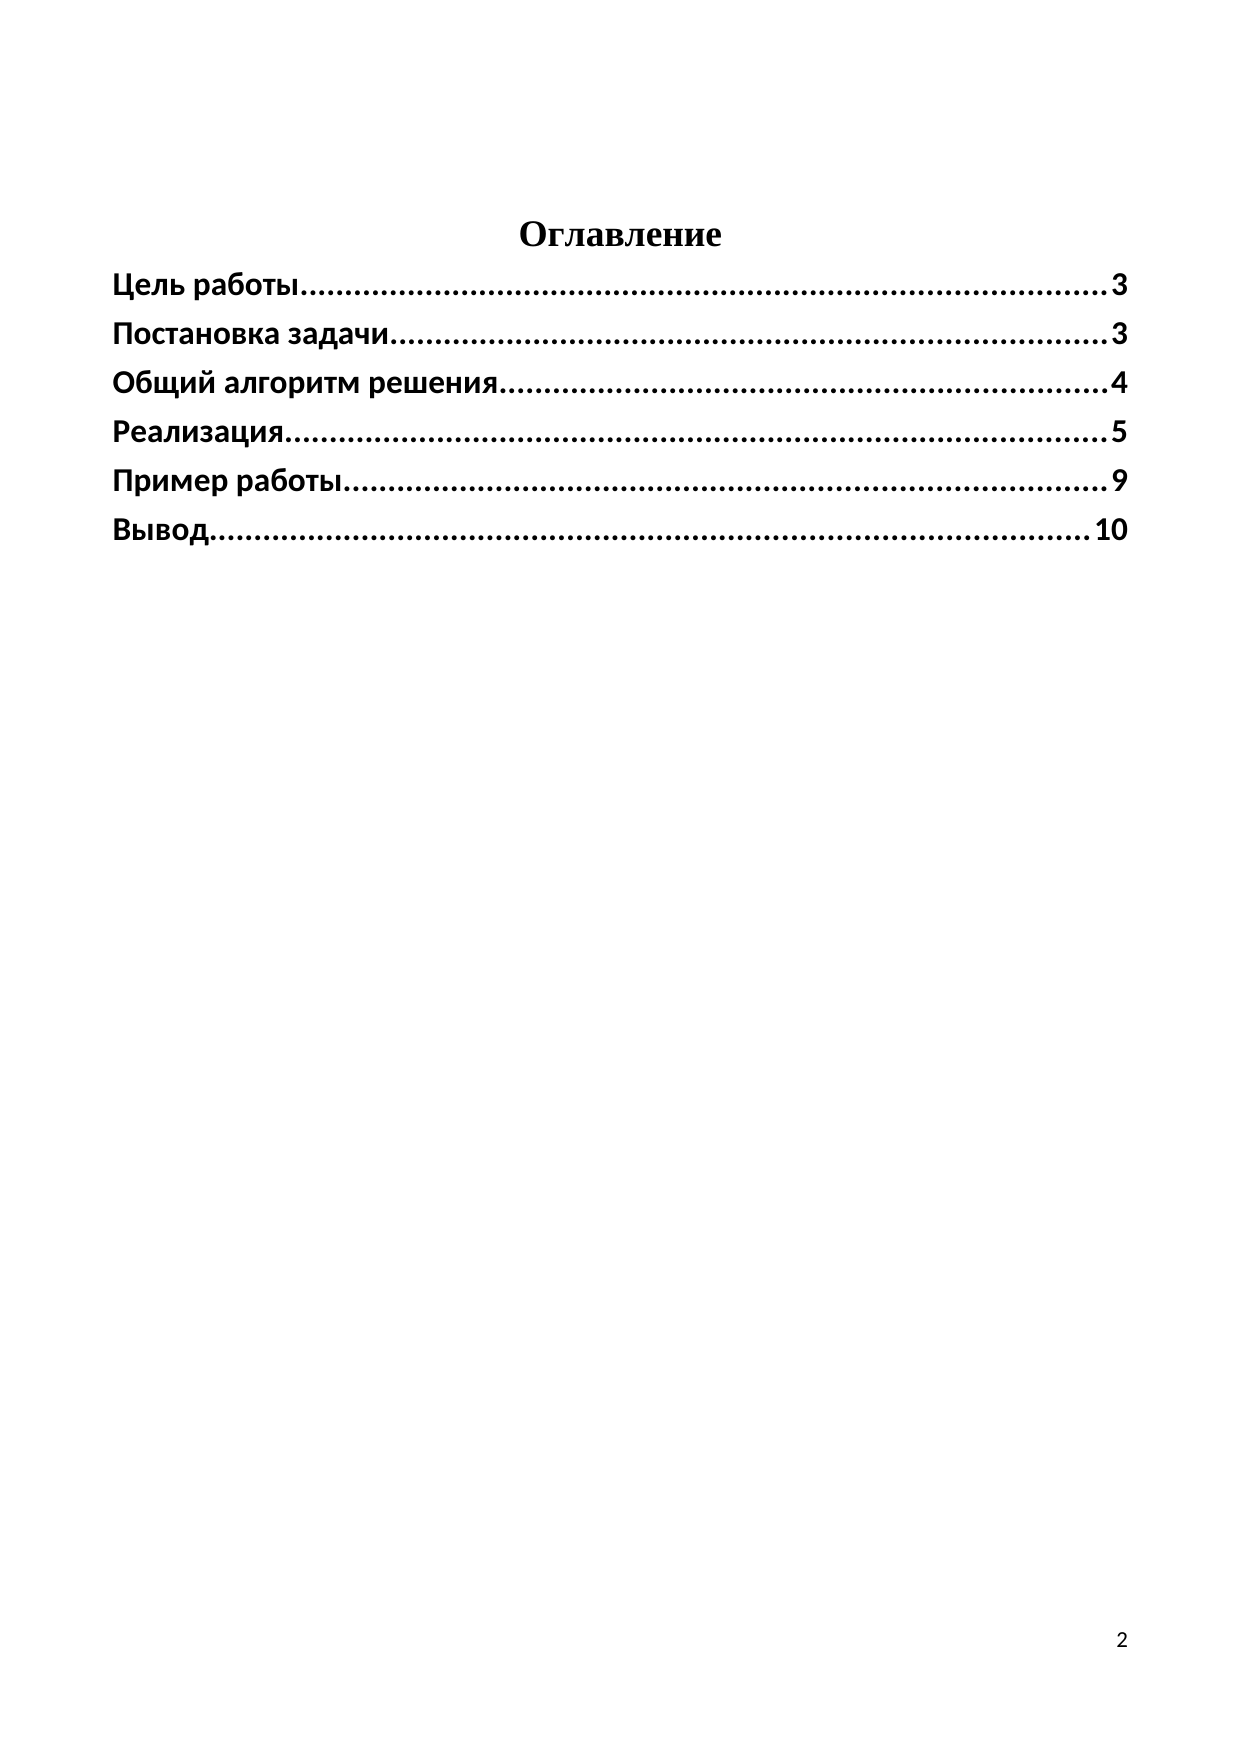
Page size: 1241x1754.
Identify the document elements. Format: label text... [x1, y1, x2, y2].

subtitle Оглавление [112, 212, 1128, 255]
text Цель работы 3 [112, 263, 1128, 304]
text Общий алгоритм решения 4 [112, 361, 1128, 402]
text Постановка задачи 3 [112, 312, 1128, 353]
text Вывод 10 [112, 508, 1128, 549]
text Реализация 5 [112, 410, 1128, 451]
text Пример работы 9 [112, 459, 1128, 500]
